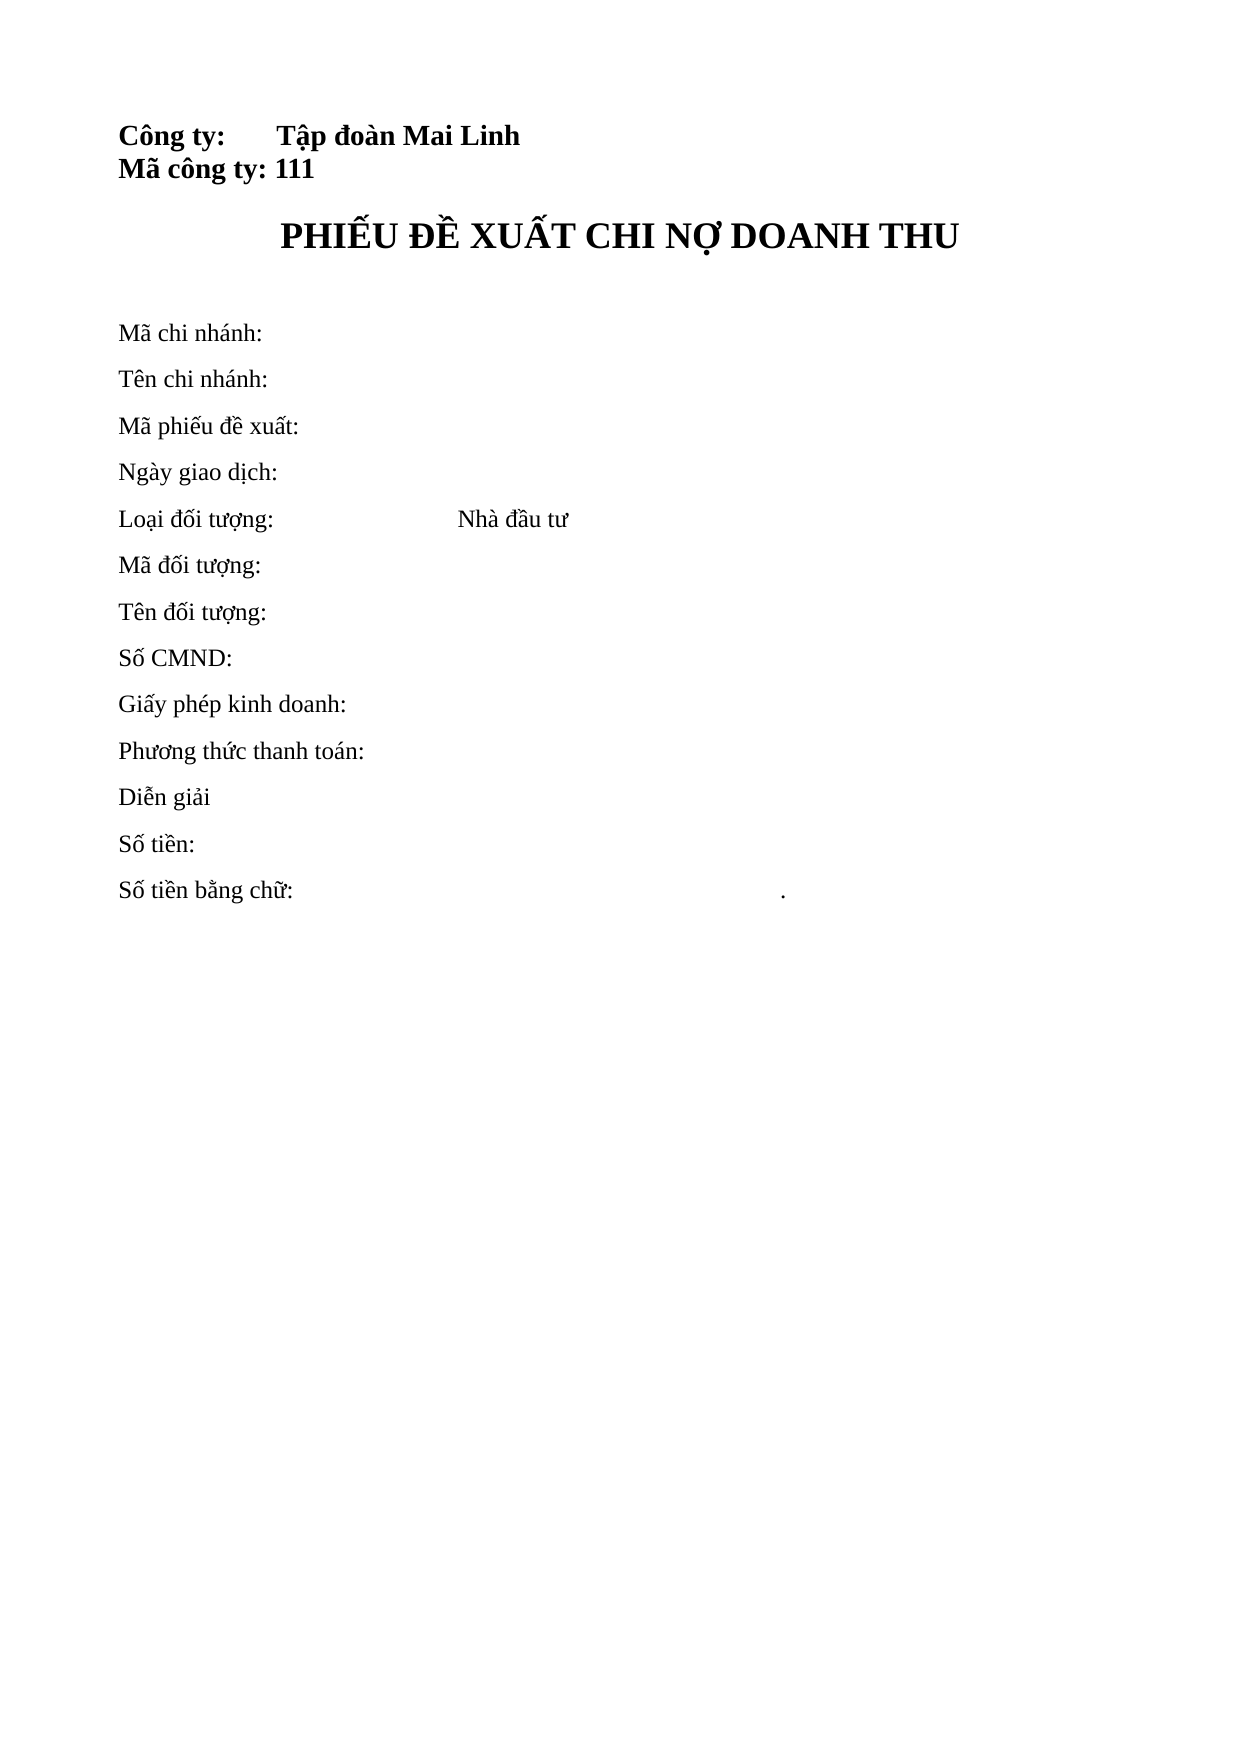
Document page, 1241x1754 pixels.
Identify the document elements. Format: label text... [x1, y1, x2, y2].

text Số tiền: <convert_amount(o.amount_total)> [118, 829, 1122, 858]
text Diễn giải <o.dien_giai> [118, 782, 1122, 811]
text Công ty: Tập đoàn Mai Linh [118, 118, 1122, 152]
text Phương thức thanh toán: <o.journal_id and o.journal_id.name or ''> [118, 736, 1122, 765]
text Mã công ty: 111 [118, 152, 1122, 185]
text Tên chi nhánh: <o.chinhanh_id and o.chinhanh_id.name or ''> [118, 364, 1122, 393]
text Giấy phép kinh doanh: <o.giayphep_kinhdoanh> [118, 689, 1122, 718]
text Loại đối tượng: Nhà đầu tư [118, 504, 1122, 532]
text Mã chi nhánh: <o.chinhanh_id and o.chinhanh_id.code or ''> [118, 318, 1122, 347]
text Mã phiếu đề xuất: <o.name> [118, 411, 1122, 439]
text Tên đối tượng: <o.partner_id and o.partner_id.name or ''> [118, 597, 1122, 625]
text Số CMND: <o.cmnd> [118, 643, 1122, 672]
text PHIẾU ĐỀ XUẤT CHI NỢ DOANH THU [118, 214, 1122, 257]
text Số tiền bằng chữ: <convert(o.amount_total)>. [118, 875, 1122, 904]
text Mã đối tượng: <o.partner_id and o.partner_id.ma_doi_tuong or ''> [118, 550, 1122, 579]
text Ngày giao dịch: <convert_date(o.date_invoice)> [118, 457, 1122, 486]
